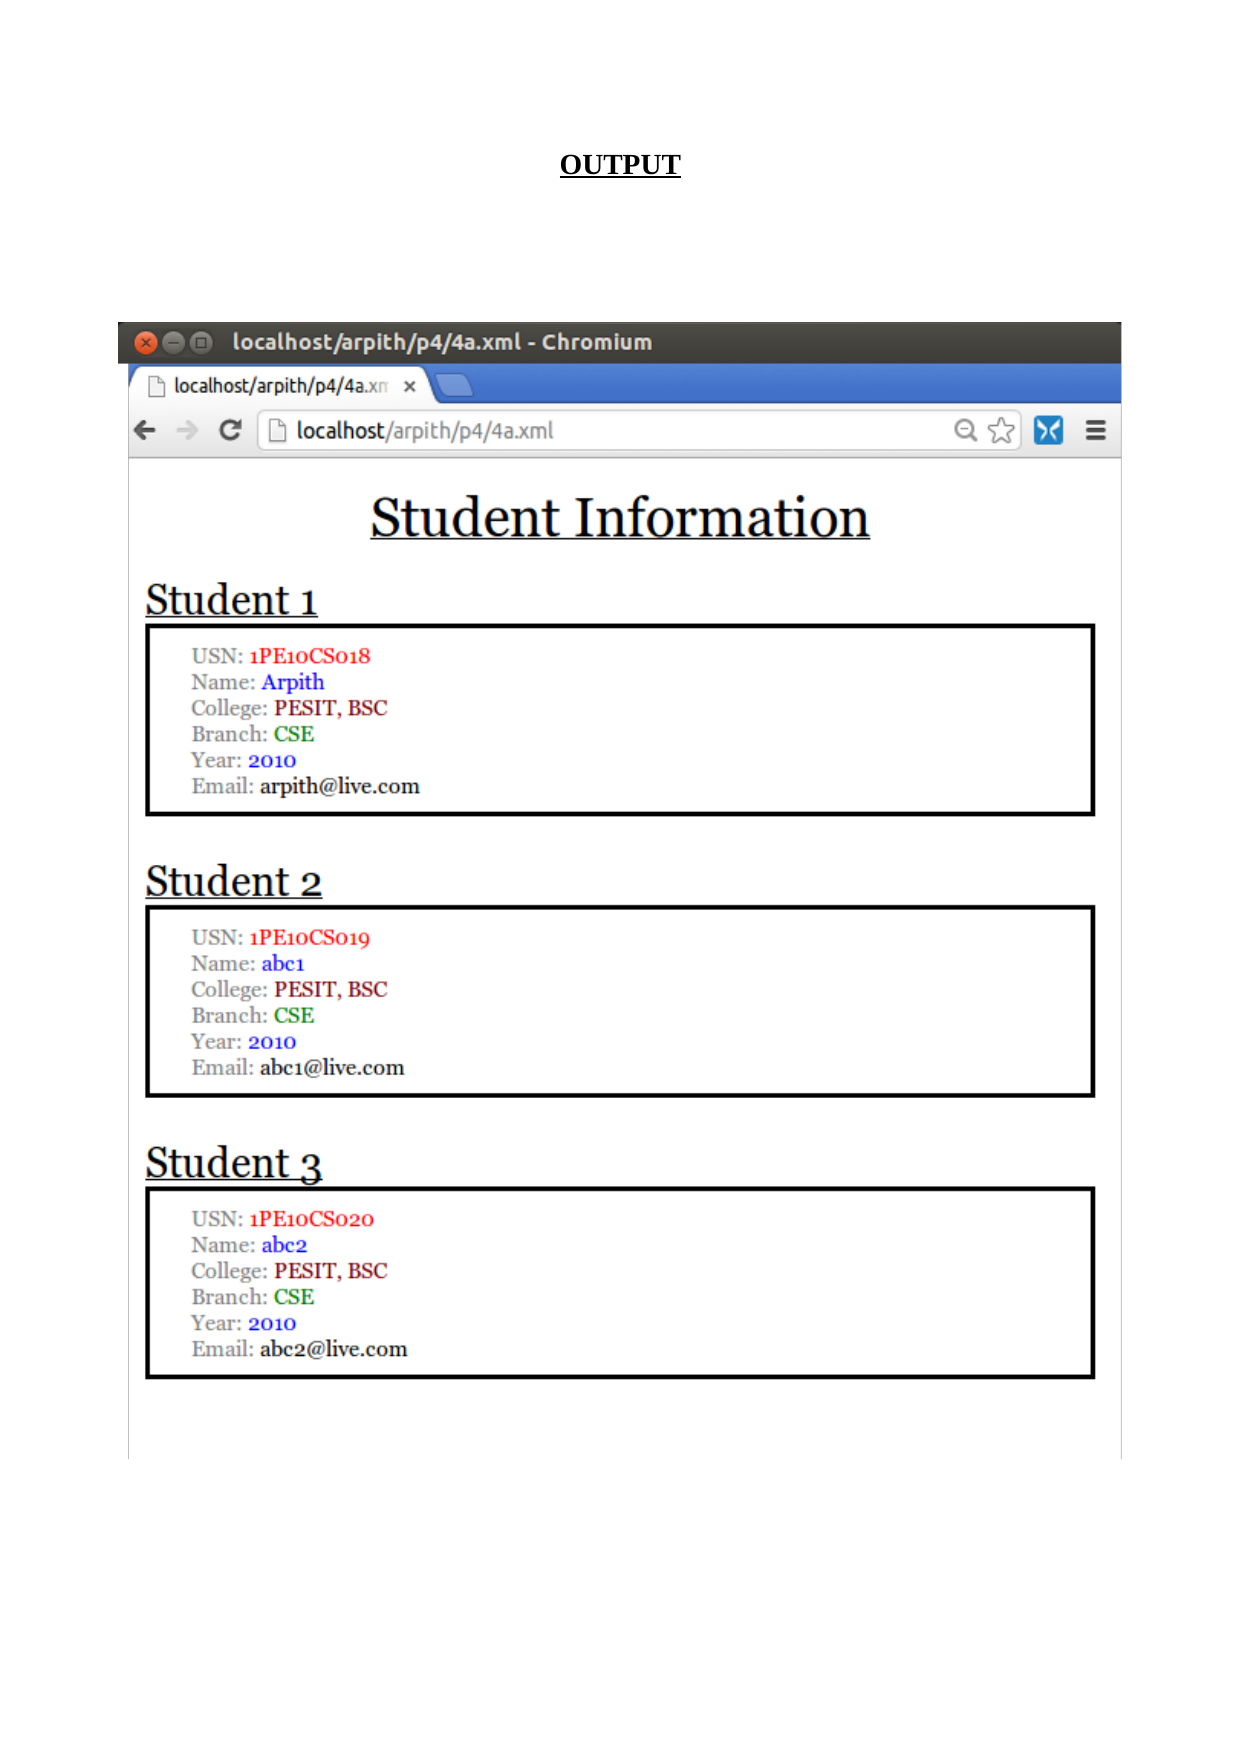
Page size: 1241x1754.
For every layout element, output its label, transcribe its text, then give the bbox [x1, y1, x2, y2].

picture [118, 322, 1123, 1459]
text OUTPUT [118, 147, 1122, 180]
